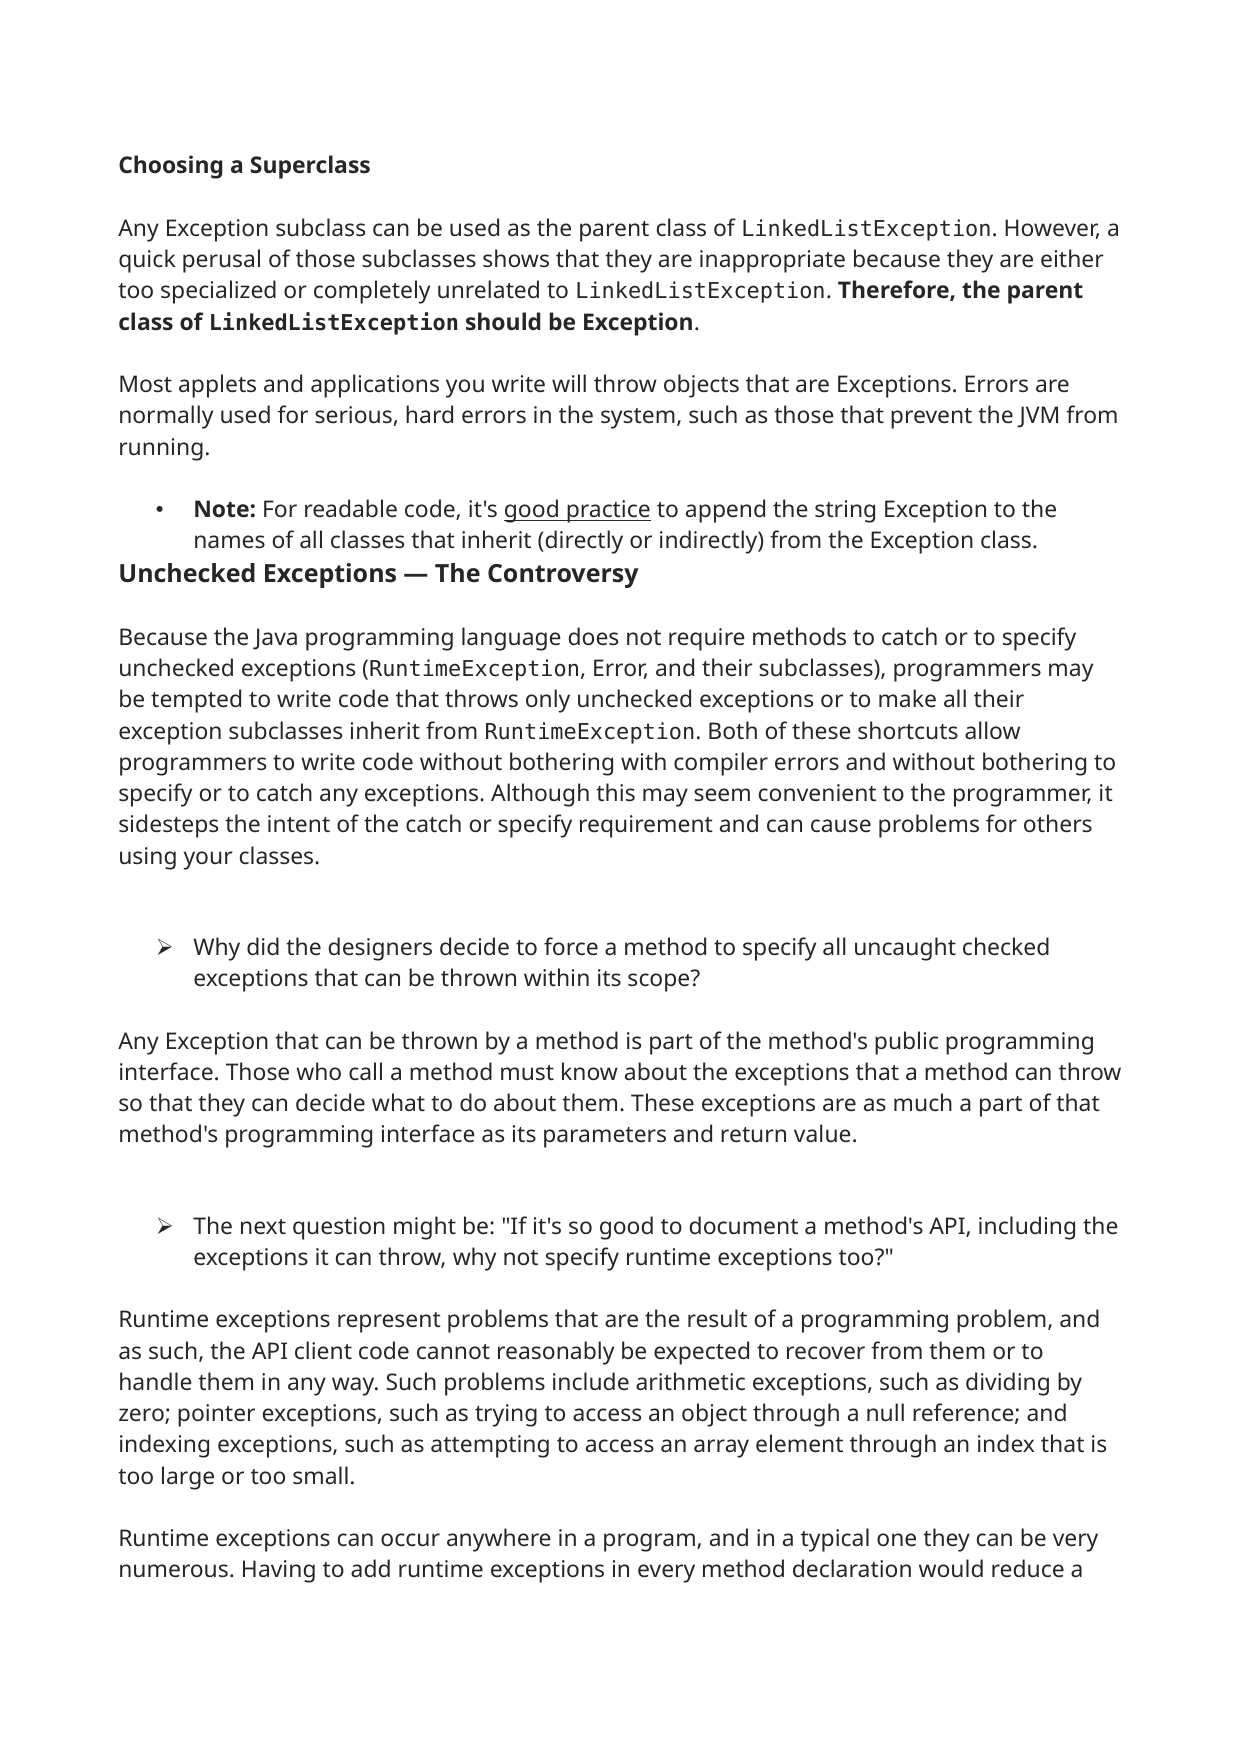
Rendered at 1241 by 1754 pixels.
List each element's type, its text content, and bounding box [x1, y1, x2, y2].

text Most applets and applications you write will throw objects that are Exceptions. Errors are normally used for serious, hard errors in the system, such as those that prevent the JVM from running. [118, 368, 1122, 462]
list Why did the designers decide to force a method to specify all uncaught checked exceptions that can be thrown within its scope? [156, 931, 1122, 993]
list The next question might be: "If it's so good to document a method's API, including the exceptions it can throw, why not specify runtime exceptions too?" [156, 1210, 1122, 1272]
text Any Exception that can be thrown by a method is part of the method's public programming interface. Those who call a method must know about the exceptions that a method can throw so that they can decide what to do about them. These exceptions are as much a part of that method's programming interface as its parameters and return value. [118, 1025, 1122, 1150]
text Runtime exceptions can occur anywhere in a program, and in a typical one they can be very numerous. Having to add runtime exceptions in every method declaration would reduce a [118, 1522, 1122, 1585]
text Choosing a Superclass [118, 149, 1122, 181]
text Runtime exceptions represent problems that are the result of a programming problem, and as such, the API client code cannot reasonably be expected to recover from them or to handle them in any way. Such problems include arithmetic exceptions, such as dividing by zero; pointer exceptions, such as trying to access an object through a null reference; and indexing exceptions, such as attempting to access an array element through an index that is too large or too small. [118, 1303, 1122, 1491]
list Note: For readable code, it's good practice to append the string Exception to the names of all classes that inherit (directly or indirectly) from the Exception class. [156, 493, 1122, 556]
text Any Exception subclass can be used as the parent class of LinkedListException. However, a quick perusal of those subclasses shows that they are inappropriate because they are either too specialized or completely unrelated to LinkedListException. Therefore, the parent class of LinkedListException should be Exception. [118, 212, 1122, 337]
text Because the Java programming language does not require methods to catch or to specify unchecked exceptions (RuntimeException, Error, and their subclasses), programmers may be tempted to write code that throws only unchecked exceptions or to make all their exception subclasses inherit from RuntimeException. Both of these shortcuts allow programmers to write code without bothering with compiler errors and without bothering to specify or to catch any exceptions. Although this may seem convenient to the programmer, it sidesteps the intent of the catch or specify requirement and can cause problems for others using your classes. [118, 621, 1122, 871]
text Unchecked Exceptions — The Controversy [118, 556, 1122, 590]
